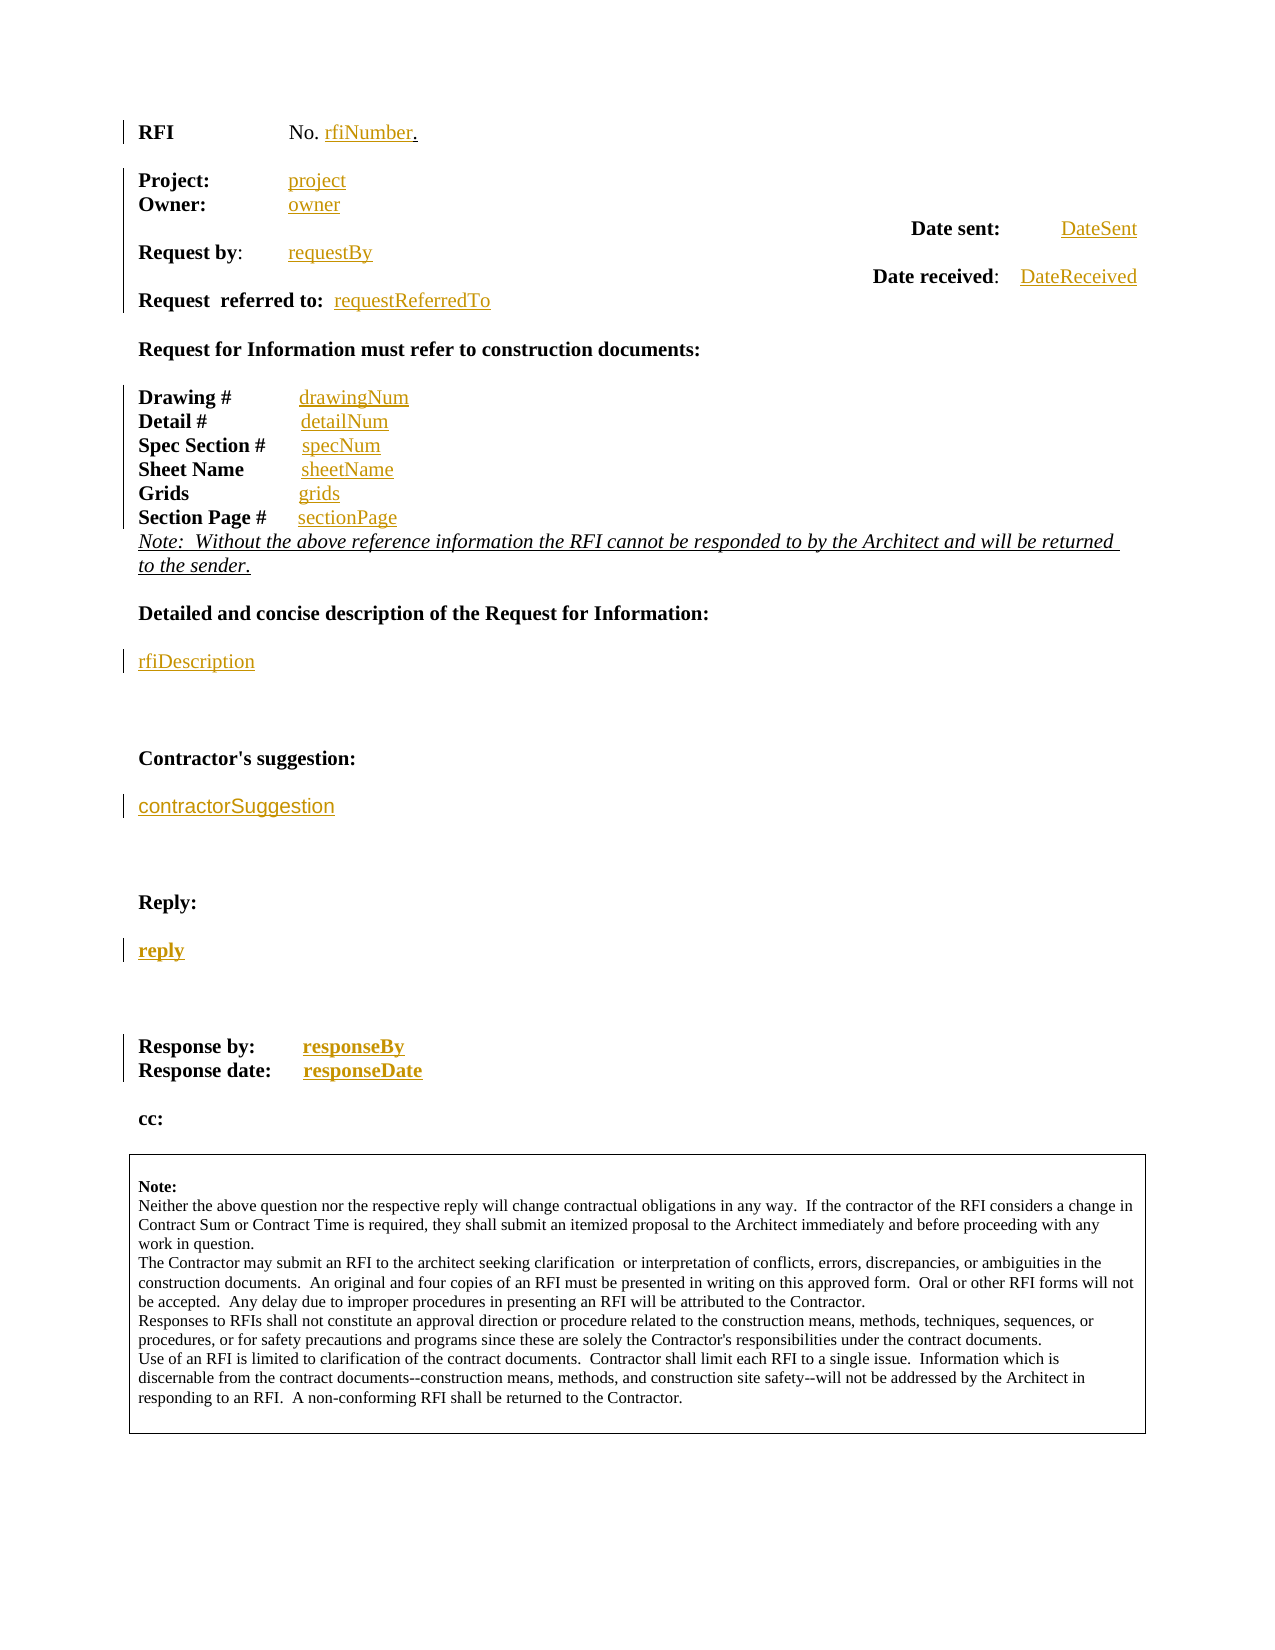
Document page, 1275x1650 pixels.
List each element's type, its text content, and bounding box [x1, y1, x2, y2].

text Spec Section # specNum [138, 433, 1137, 457]
text Use of an RFI is limited to clarification of the contract documents. Contractor shall limit each RFI to a single issue. Information which is discernable from the contract documents--construction means, methods, and construction site safety--will not be addressed by the Architect in responding to an RFI. A non-conforming RFI shall be returned to the Contractor. [138, 1349, 1137, 1407]
text Reply: [138, 890, 1137, 914]
text Neither the above question nor the respective reply will change contractual obligations in any way. If the contractor of the RFI considers a change in Contract Sum or Contract Time is required, they shall submit an itemized proposal to the Architect immediately and before proceeding with any work in question. [138, 1196, 1137, 1253]
text Detail # detailNum [138, 409, 1137, 433]
text cc: [138, 1106, 1137, 1130]
text Note: Without the above reference information the RFI cannot be responded to by the Architect and will be returned to the sender. [138, 529, 1137, 577]
text Project: project [138, 168, 1137, 192]
text Section Page # sectionPage [138, 505, 1137, 529]
subtitle Request referred to: requestReferredTo [138, 288, 1137, 312]
text The Contractor may submit an RFI to the architect seeking clarification or interpretation of conflicts, errors, discrepancies, or ambiguities in the construction documents. An original and four copies of an RFI must be presented in writing on this approved form. Oral or other RFI forms will not be accepted. Any delay due to improper procedures in presenting an RFI will be attributed to the Contractor. [138, 1253, 1137, 1311]
text Contractor's suggestion: [138, 746, 1137, 770]
text Request for Information must refer to construction documents: [138, 337, 1137, 361]
text rfiDescription [138, 649, 1137, 673]
text Detailed and concise description of the Request for Information: [138, 601, 1137, 625]
text Responses to RFIs shall not constitute an approval direction or procedure related to the construction means, methods, techniques, sequences, or procedures, or for safety precautions and programs since these are solely the Contractor's responsibilities under the contract documents. [138, 1311, 1137, 1349]
text RFI No. rfiNumber. [138, 120, 1137, 144]
text Request by: requestBy [138, 240, 1137, 264]
text Date sent: DateSent [138, 216, 1137, 240]
text reply [138, 938, 1137, 962]
text Owner: owner [138, 192, 1137, 216]
text Note: [138, 1177, 1137, 1196]
subtitle Date received: DateReceived [138, 264, 1137, 288]
text Sheet Name sheetName [138, 457, 1137, 481]
text Response by: responseBy [138, 1034, 1137, 1058]
text Grids grids [138, 481, 1137, 505]
text Drawing # drawingNum [138, 385, 1137, 409]
text Response date: responseDate [138, 1058, 1137, 1082]
text contractorSuggestion [138, 794, 1137, 818]
